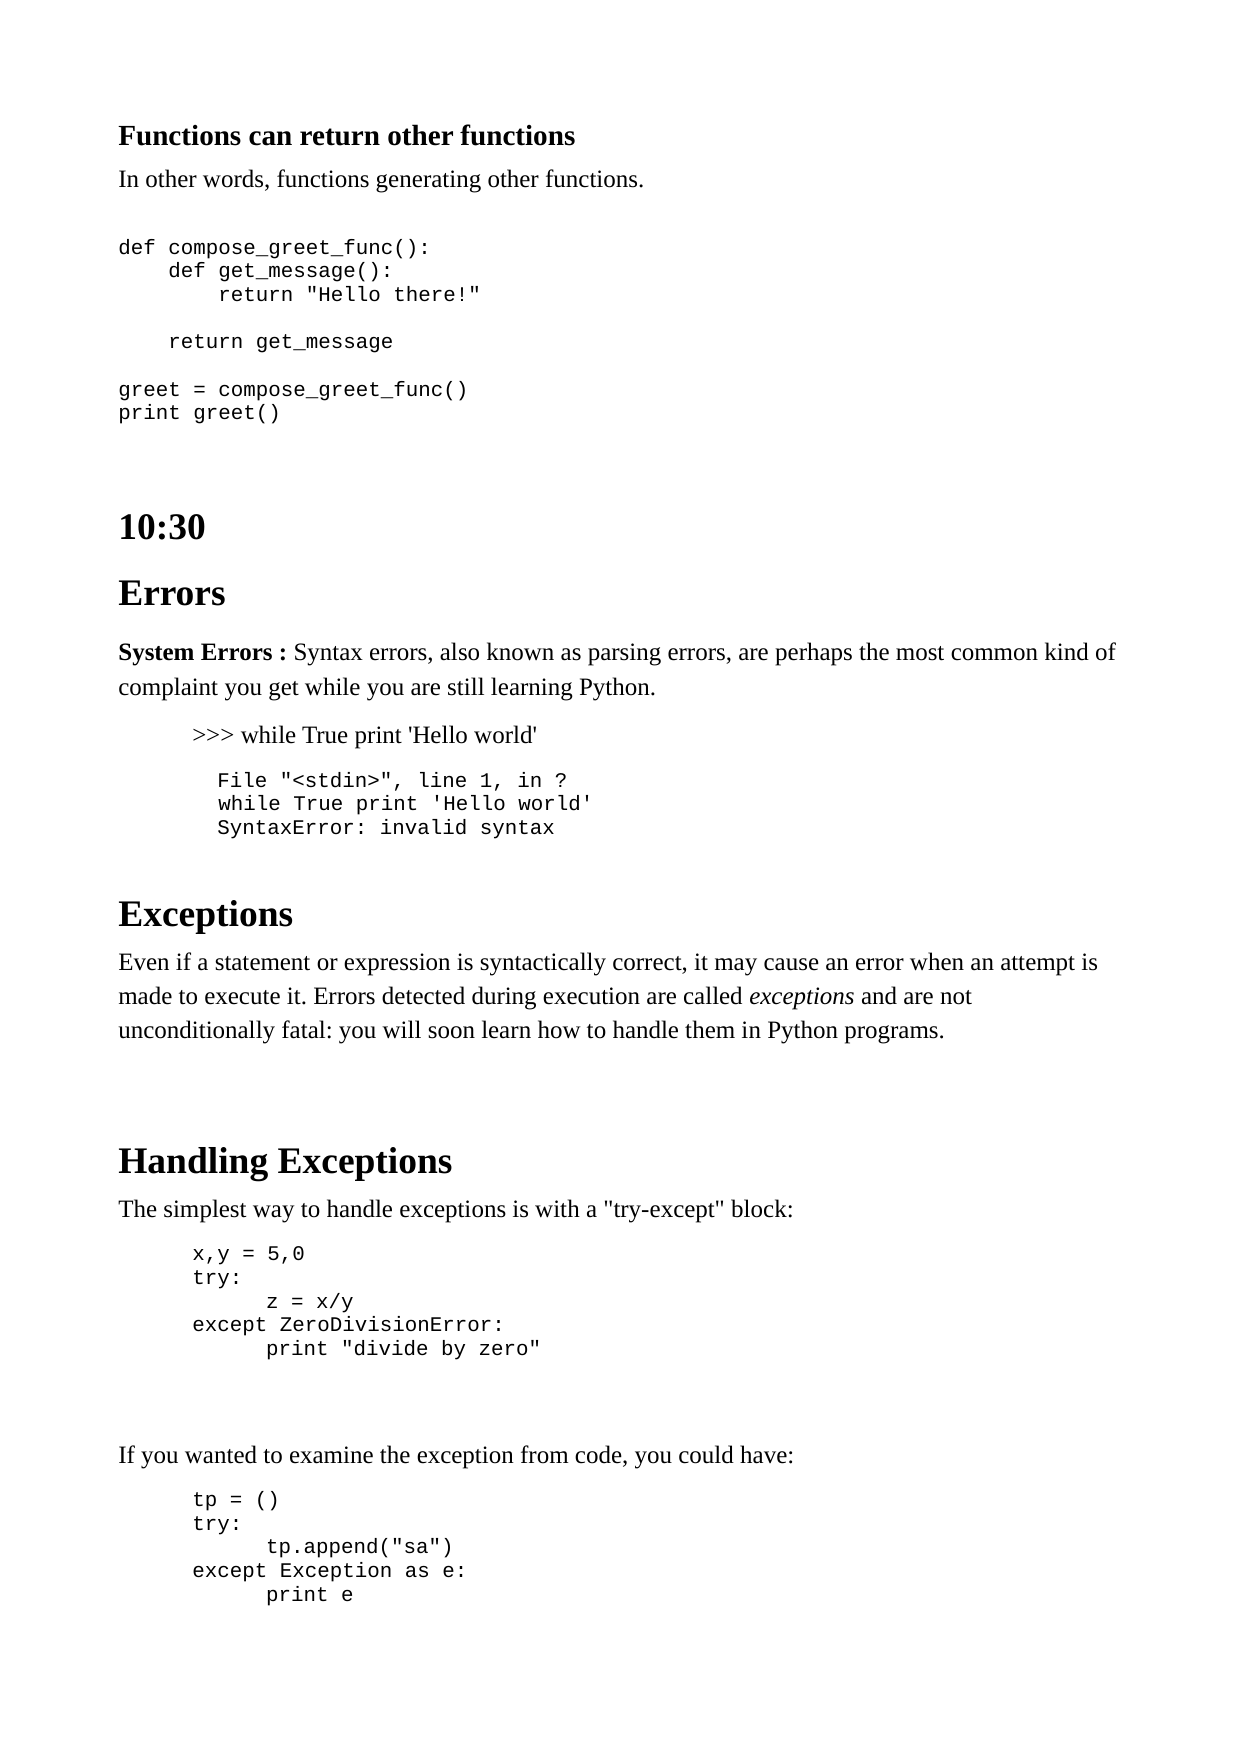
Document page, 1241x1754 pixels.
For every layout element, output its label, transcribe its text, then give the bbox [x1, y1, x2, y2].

text print e [118, 1584, 1122, 1607]
text return get_message [118, 331, 1122, 355]
text >>> while True print 'Hello world' [118, 721, 1122, 749]
text try: [118, 1513, 1122, 1536]
text return "Hello there!" [118, 284, 1122, 308]
subtitle Functions can return other functions [118, 118, 1122, 152]
text tp.append("sa") [118, 1536, 1122, 1560]
text while True print 'Hello world' [118, 793, 1122, 817]
text except ZeroDivisionError: [118, 1314, 1122, 1338]
text In other words, functions generating other functions. [118, 164, 1122, 193]
text x,y = 5,0 [118, 1243, 1122, 1267]
text SyntaxError: invalid syntax [118, 817, 1122, 841]
text Even if a statement or expression is syntactically correct, it may cause an error when an attempt is made to execute it. Errors detected during execution are called exceptions and are not unconditionally fatal: you will soon learn how to handle them in Python programs. [118, 947, 1122, 1044]
text File "<stdin>", line 1, in ? [118, 770, 1122, 793]
text def compose_greet_func(): [118, 237, 1122, 261]
subtitle Handling Exceptions [118, 1139, 1122, 1182]
text def get_message(): [118, 261, 1122, 284]
text print "divide by zero" [118, 1338, 1122, 1362]
text System Errors : Syntax errors, also known as parsing errors, are perhaps the most common kind of complaint you get while you are still learning Python. [118, 637, 1122, 700]
text Errors [118, 571, 1122, 614]
subtitle Exceptions [118, 891, 1122, 934]
text 10:30 [118, 504, 1122, 548]
text If you wanted to examine the exception from code, you could have: [118, 1440, 1122, 1469]
text z = x/y [118, 1291, 1122, 1314]
text print greet() [118, 402, 1122, 426]
text except Exception as e: [118, 1560, 1122, 1584]
text greet = compose_greet_func() [118, 379, 1122, 402]
text The simplest way to handle exceptions is with a "try-except" block: [118, 1194, 1122, 1223]
text try: [118, 1267, 1122, 1291]
text tp = () [118, 1489, 1122, 1513]
